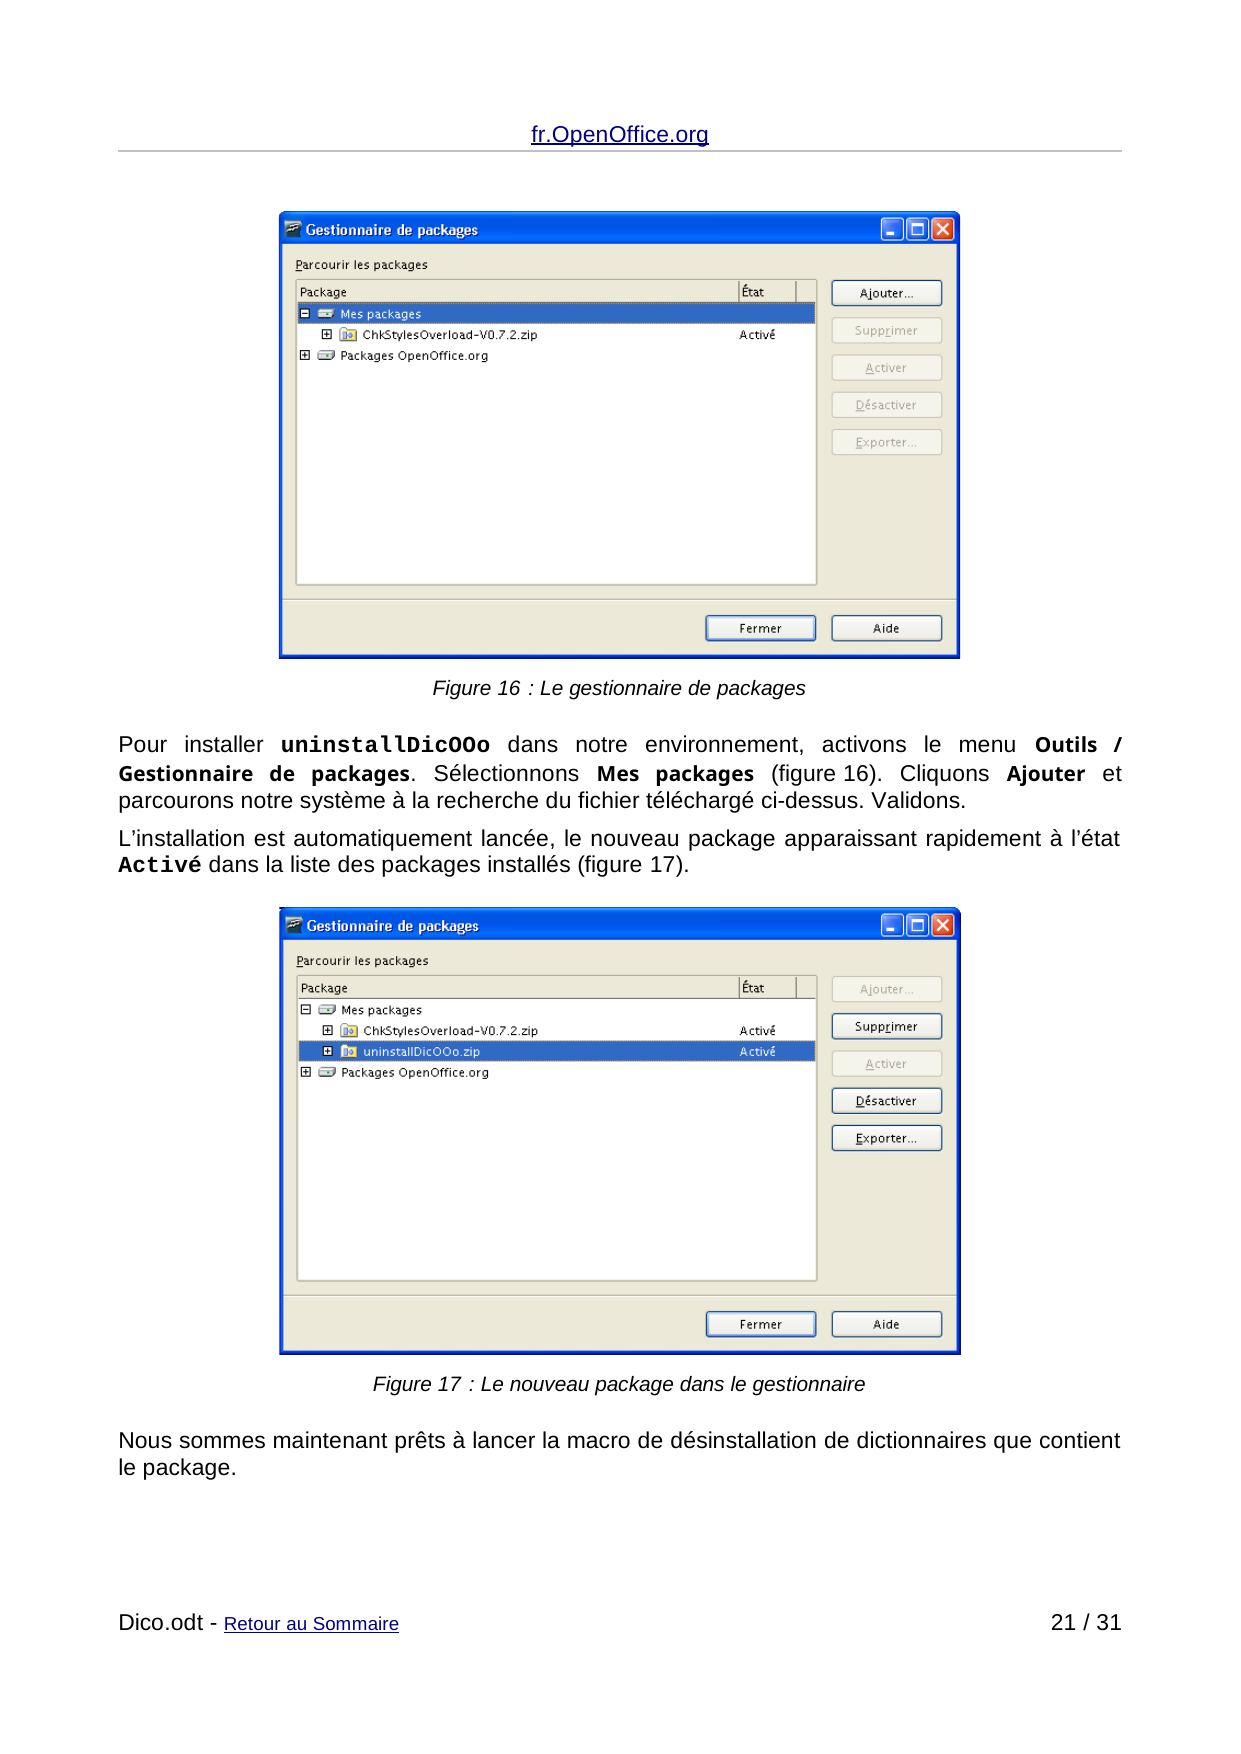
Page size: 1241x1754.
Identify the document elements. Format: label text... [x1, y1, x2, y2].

picture [279, 907, 961, 1355]
picture [278, 211, 961, 659]
text Figure 16 : Le gestionnaire de packages [279, 211, 962, 699]
text Figure 17 : Le nouveau package dans le gestionnaire [279, 1355, 961, 1396]
text Nous sommes maintenant prêts à lancer la macro de désinstallation de dictionnaires que contient le package. [118, 891, 1122, 1480]
text Pour installer uninstallDicOOo dans notre environnement, activons le menu Outils / Gestionnaire de packages. Sélectionnons Mes packages (figure 16). Cliquons Ajouter et parcourons notre système à la recherche du fichier téléchargé ci-dessus. Validons. [118, 182, 1122, 814]
text L’installation est automatiquement lancée, le nouveau package apparaissant rapidement à l’état Activé dans la liste des packages installés (figure 17). [118, 825, 1122, 879]
